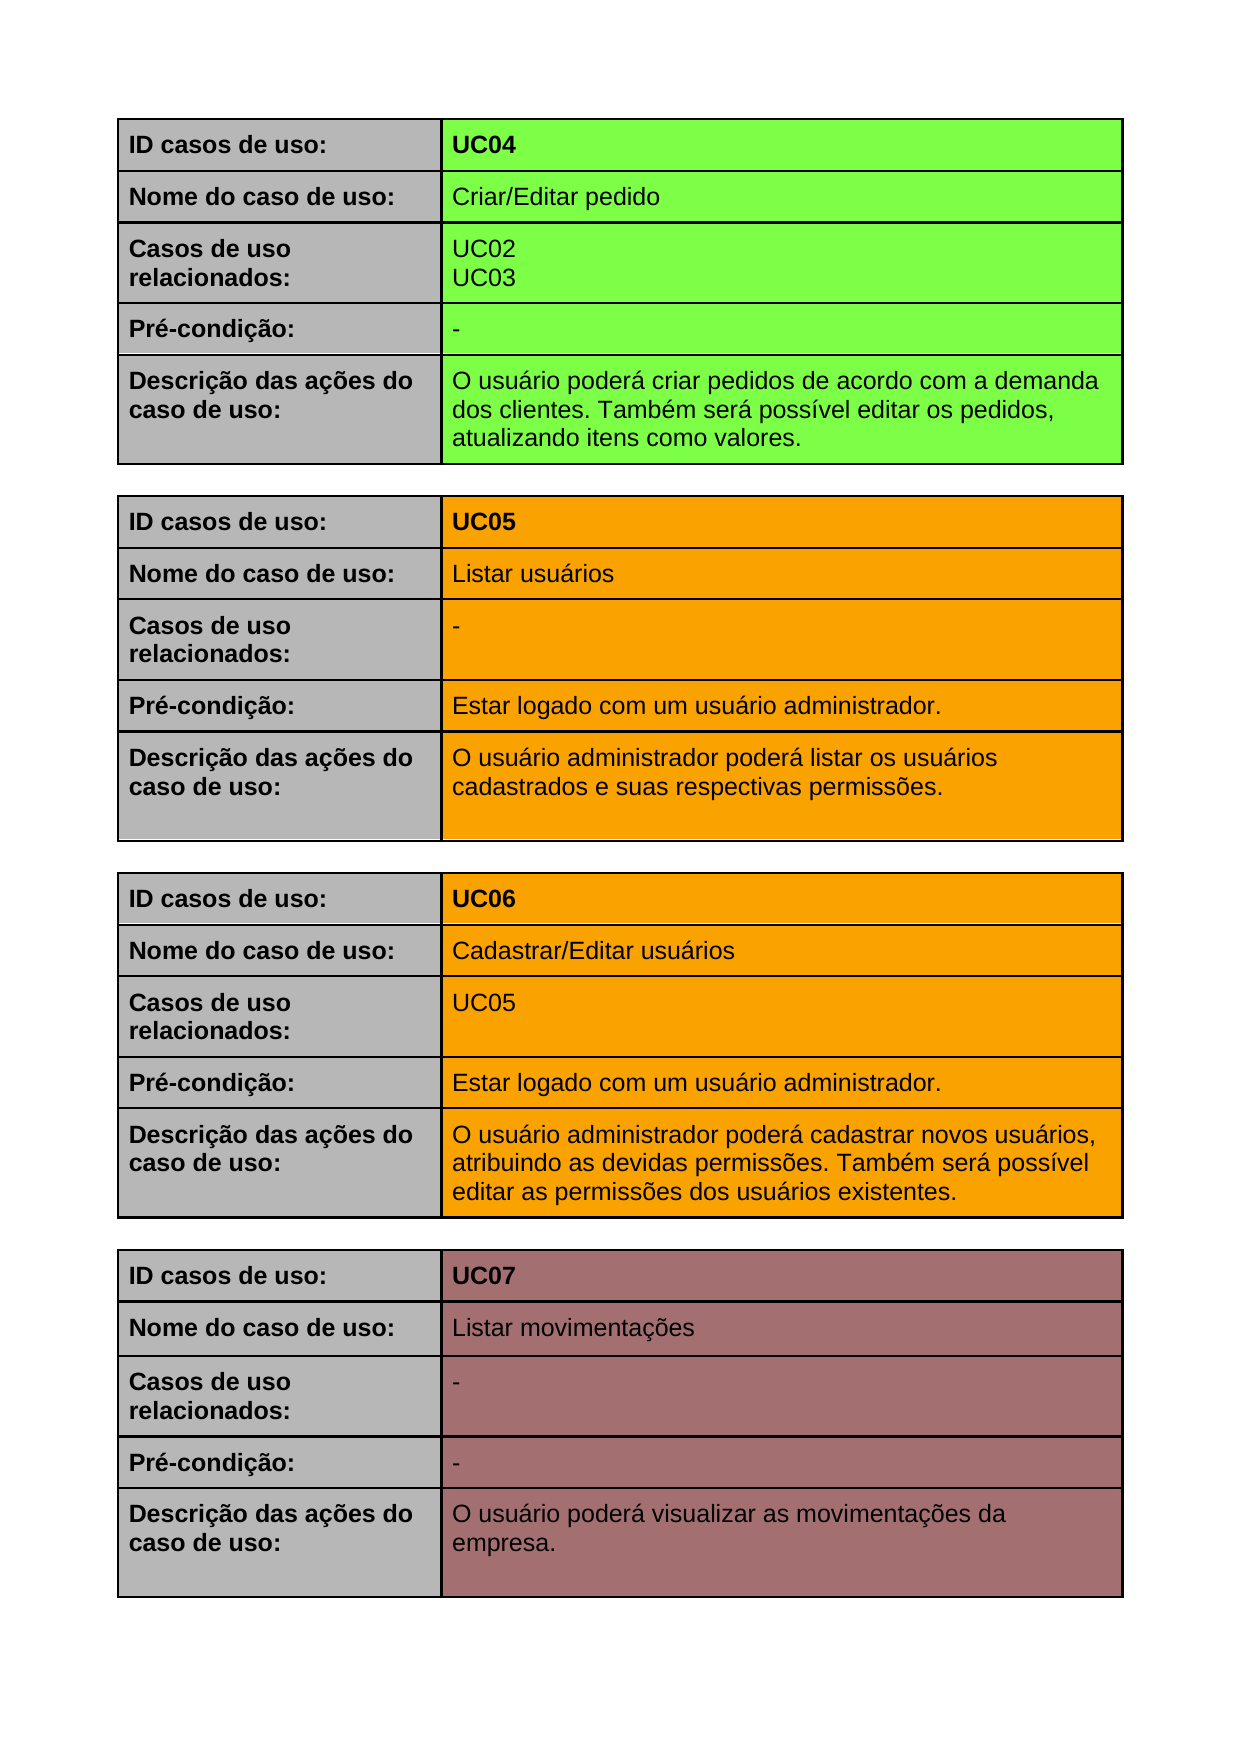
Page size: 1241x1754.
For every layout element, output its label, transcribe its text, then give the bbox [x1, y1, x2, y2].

table_cell Criar/Editar pedido [443, 172, 1121, 221]
table_header UC06 [443, 874, 1121, 923]
table_header ID casos de uso: [119, 874, 440, 923]
table_cell Nome do caso de uso: [119, 172, 440, 221]
table_cell - [443, 1438, 1121, 1487]
table_header UC05 [443, 497, 1121, 547]
table_cell Cadastrar/Editar usuários [443, 926, 1121, 975]
table_cell Pré-condição: [119, 304, 440, 353]
table_cell - [443, 1357, 1121, 1435]
table_cell Pré-condição: [119, 1438, 440, 1487]
table_cell O usuário administrador poderá listar os usuários cadastrados e suas respectivas permissões. [443, 733, 1121, 839]
table_cell Casos de uso relacionados: [119, 1357, 440, 1435]
table_cell Pré-condição: [119, 681, 440, 730]
table_cell Listar usuários [443, 549, 1121, 598]
table_cell - [443, 600, 1121, 679]
table_cell Nome do caso de uso: [119, 1303, 440, 1355]
table_cell Casos de uso relacionados: [119, 224, 440, 302]
table_cell Casos de uso relacionados: [119, 600, 440, 679]
table_cell Descrição das ações do caso de uso: [119, 733, 440, 839]
table_header ID casos de uso: [119, 497, 440, 547]
table_cell O usuário administrador poderá cadastrar novos usuários, atribuindo as devidas permissões. Também será possível editar as permissões dos usuários existentes. [443, 1109, 1121, 1216]
table_cell Nome do caso de uso: [119, 549, 440, 598]
table_header ID casos de uso: [119, 120, 440, 170]
table_cell - [443, 304, 1121, 353]
table_cell O usuário poderá visualizar as movimentações da empresa. [443, 1489, 1121, 1596]
table_cell Listar movimentações [443, 1303, 1121, 1355]
table_cell Descrição das ações do caso de uso: [119, 356, 440, 463]
table_cell Descrição das ações do caso de uso: [119, 1489, 440, 1596]
table_header UC07 [443, 1251, 1121, 1300]
table_cell Casos de uso relacionados: [119, 977, 440, 1056]
table_cell UC02 UC03 [443, 224, 1121, 302]
table_header ID casos de uso: [119, 1251, 440, 1300]
table_header UC04 [443, 120, 1121, 170]
table_cell Pré-condição: [119, 1058, 440, 1107]
table_cell Estar logado com um usuário administrador. [443, 1058, 1121, 1107]
table_cell O usuário poderá criar pedidos de acordo com a demanda dos clientes. Também será possível editar os pedidos, atualizando itens como valores. [443, 356, 1121, 463]
table_cell Descrição das ações do caso de uso: [119, 1109, 440, 1216]
table_cell Nome do caso de uso: [119, 926, 440, 975]
table_cell UC05 [443, 977, 1121, 1056]
table_cell Estar logado com um usuário administrador. [443, 681, 1121, 730]
